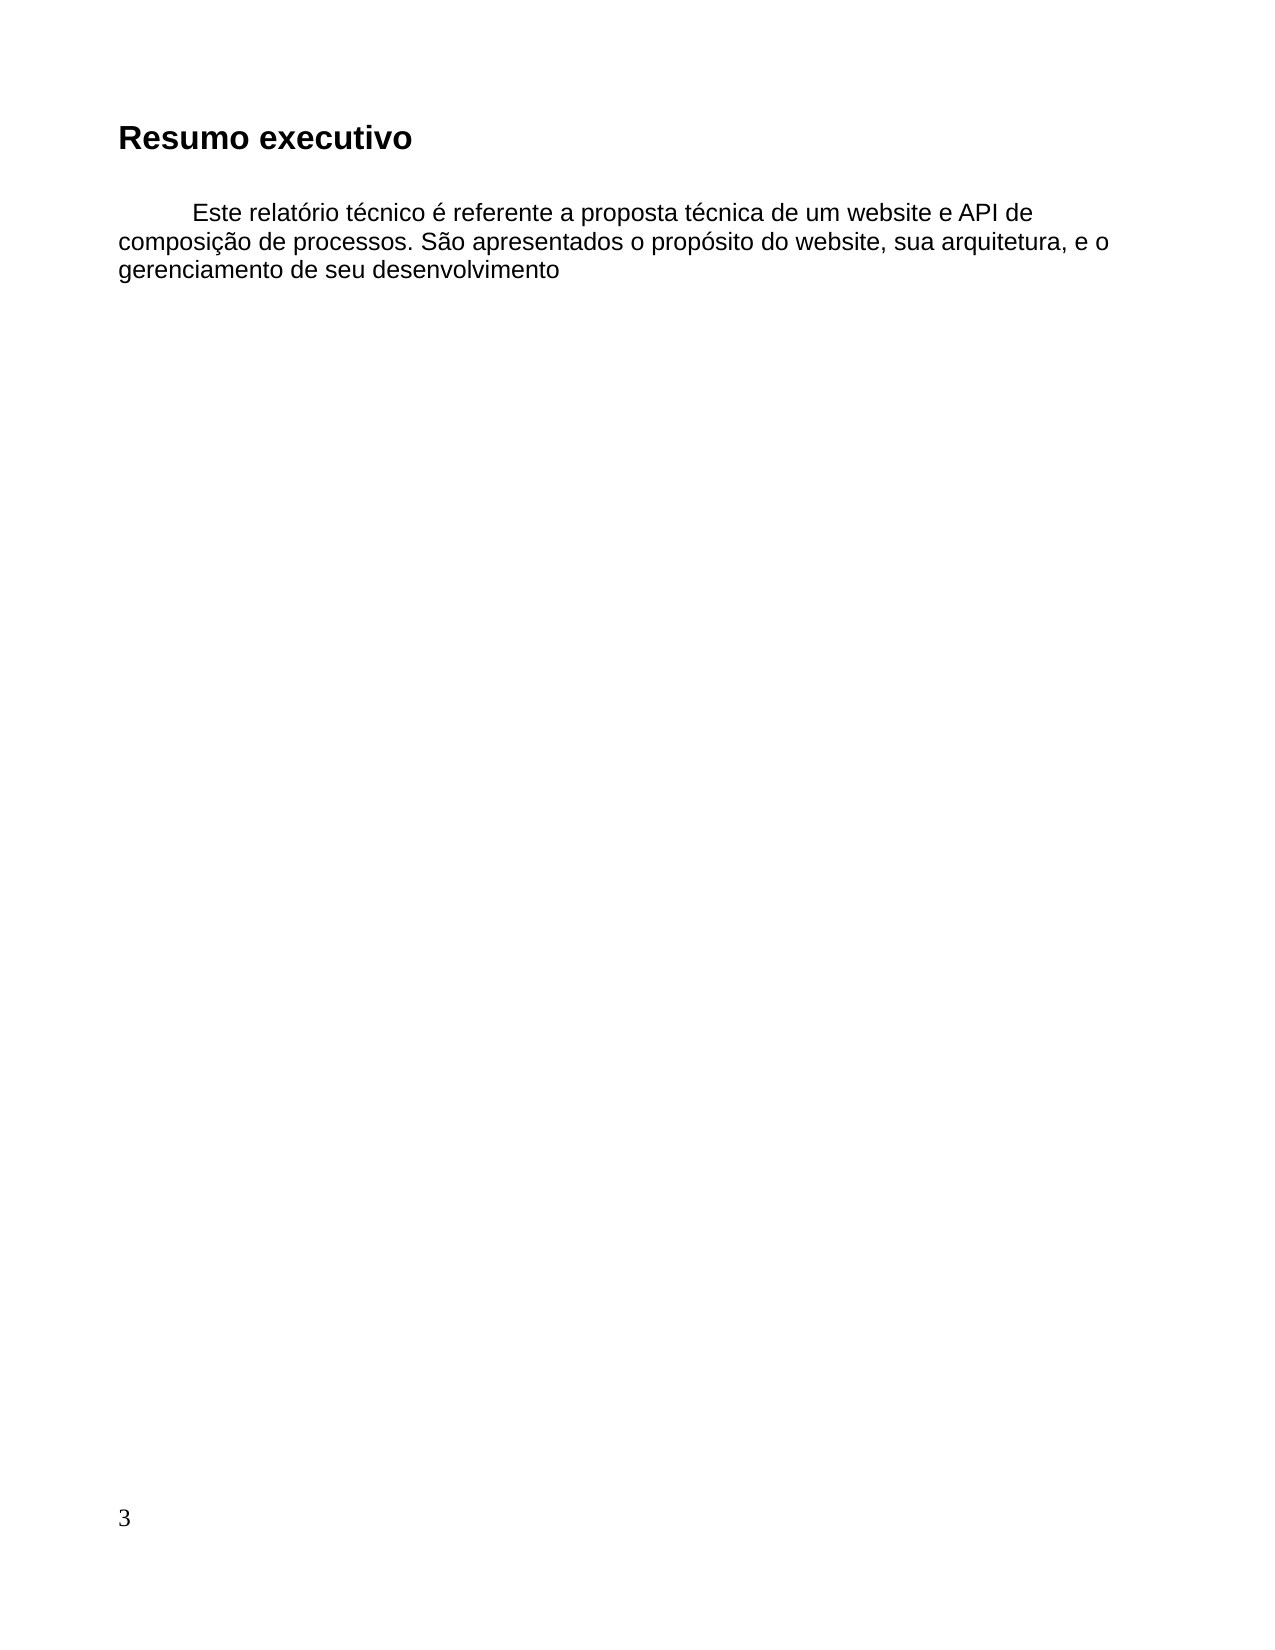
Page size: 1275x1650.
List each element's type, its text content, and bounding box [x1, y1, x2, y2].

text Este relatório técnico é referente a proposta técnica de um website e API de composição de processos. São apresentados o propósito do website, sua arquitetura, e o gerenciamento de seu desenvolvimento [118, 198, 1157, 284]
subtitle Resumo executivo [118, 118, 1157, 157]
